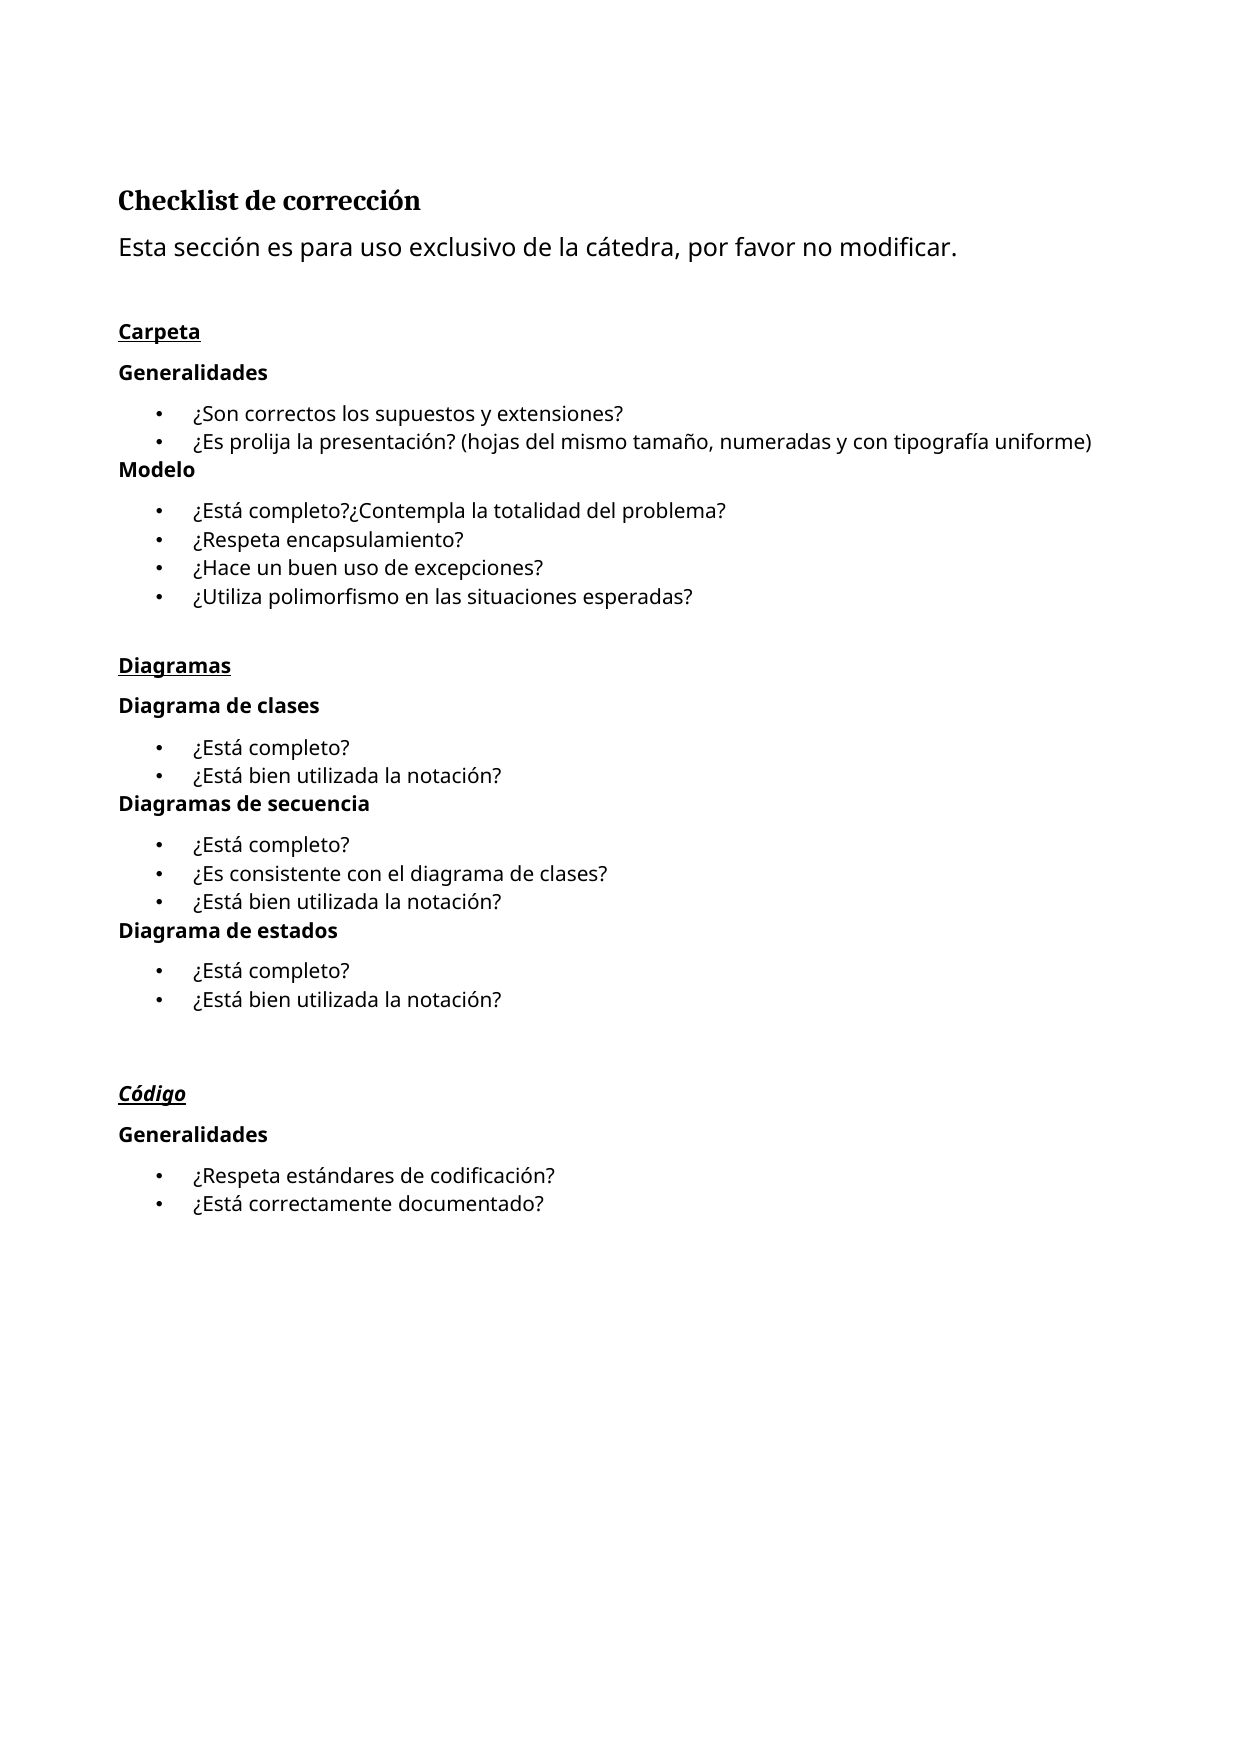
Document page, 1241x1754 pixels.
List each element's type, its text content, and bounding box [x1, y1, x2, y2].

text Diagramas de secuencia [118, 789, 1122, 818]
list ¿Está bien utilizada la notación? [118, 985, 1122, 1013]
list ¿Es consistente con el diagrama de clases? [118, 859, 1122, 887]
text Diagrama de estados [118, 916, 1122, 944]
list ¿Está completo? [118, 830, 1122, 859]
text Código [118, 1079, 1122, 1107]
list ¿Está bien utilizada la notación? [118, 887, 1122, 916]
list ¿Está completo?¿Contempla la totalidad del problema? [118, 496, 1122, 525]
list ¿Está correctamente documentado? [118, 1189, 1122, 1218]
text Modelo [118, 456, 1122, 484]
text Esta sección es para uso exclusivo de la cátedra, por favor no modificar. [118, 230, 1122, 264]
text Generalidades [118, 1120, 1122, 1148]
list ¿Respeta estándares de codificación? [118, 1161, 1122, 1189]
text Diagramas [118, 651, 1122, 679]
text Diagrama de clases [118, 692, 1122, 720]
list ¿Utiliza polimorfismo en las situaciones esperadas? [118, 582, 1122, 610]
list ¿Es prolija la presentación? (hojas del mismo tamaño, numeradas y con tipografía uniforme) [118, 427, 1122, 456]
list ¿Respeta encapsulamiento? [118, 525, 1122, 553]
list ¿Hace un buen uso de excepciones? [118, 553, 1122, 582]
list ¿Está bien utilizada la notación? [118, 761, 1122, 789]
list ¿Está completo? [118, 957, 1122, 985]
text Checklist de corrección [118, 184, 1122, 217]
text Generalidades [118, 358, 1122, 386]
list ¿Está completo? [118, 733, 1122, 761]
text Carpeta [118, 317, 1122, 345]
list ¿Son correctos los supuestos y extensiones? [118, 399, 1122, 427]
